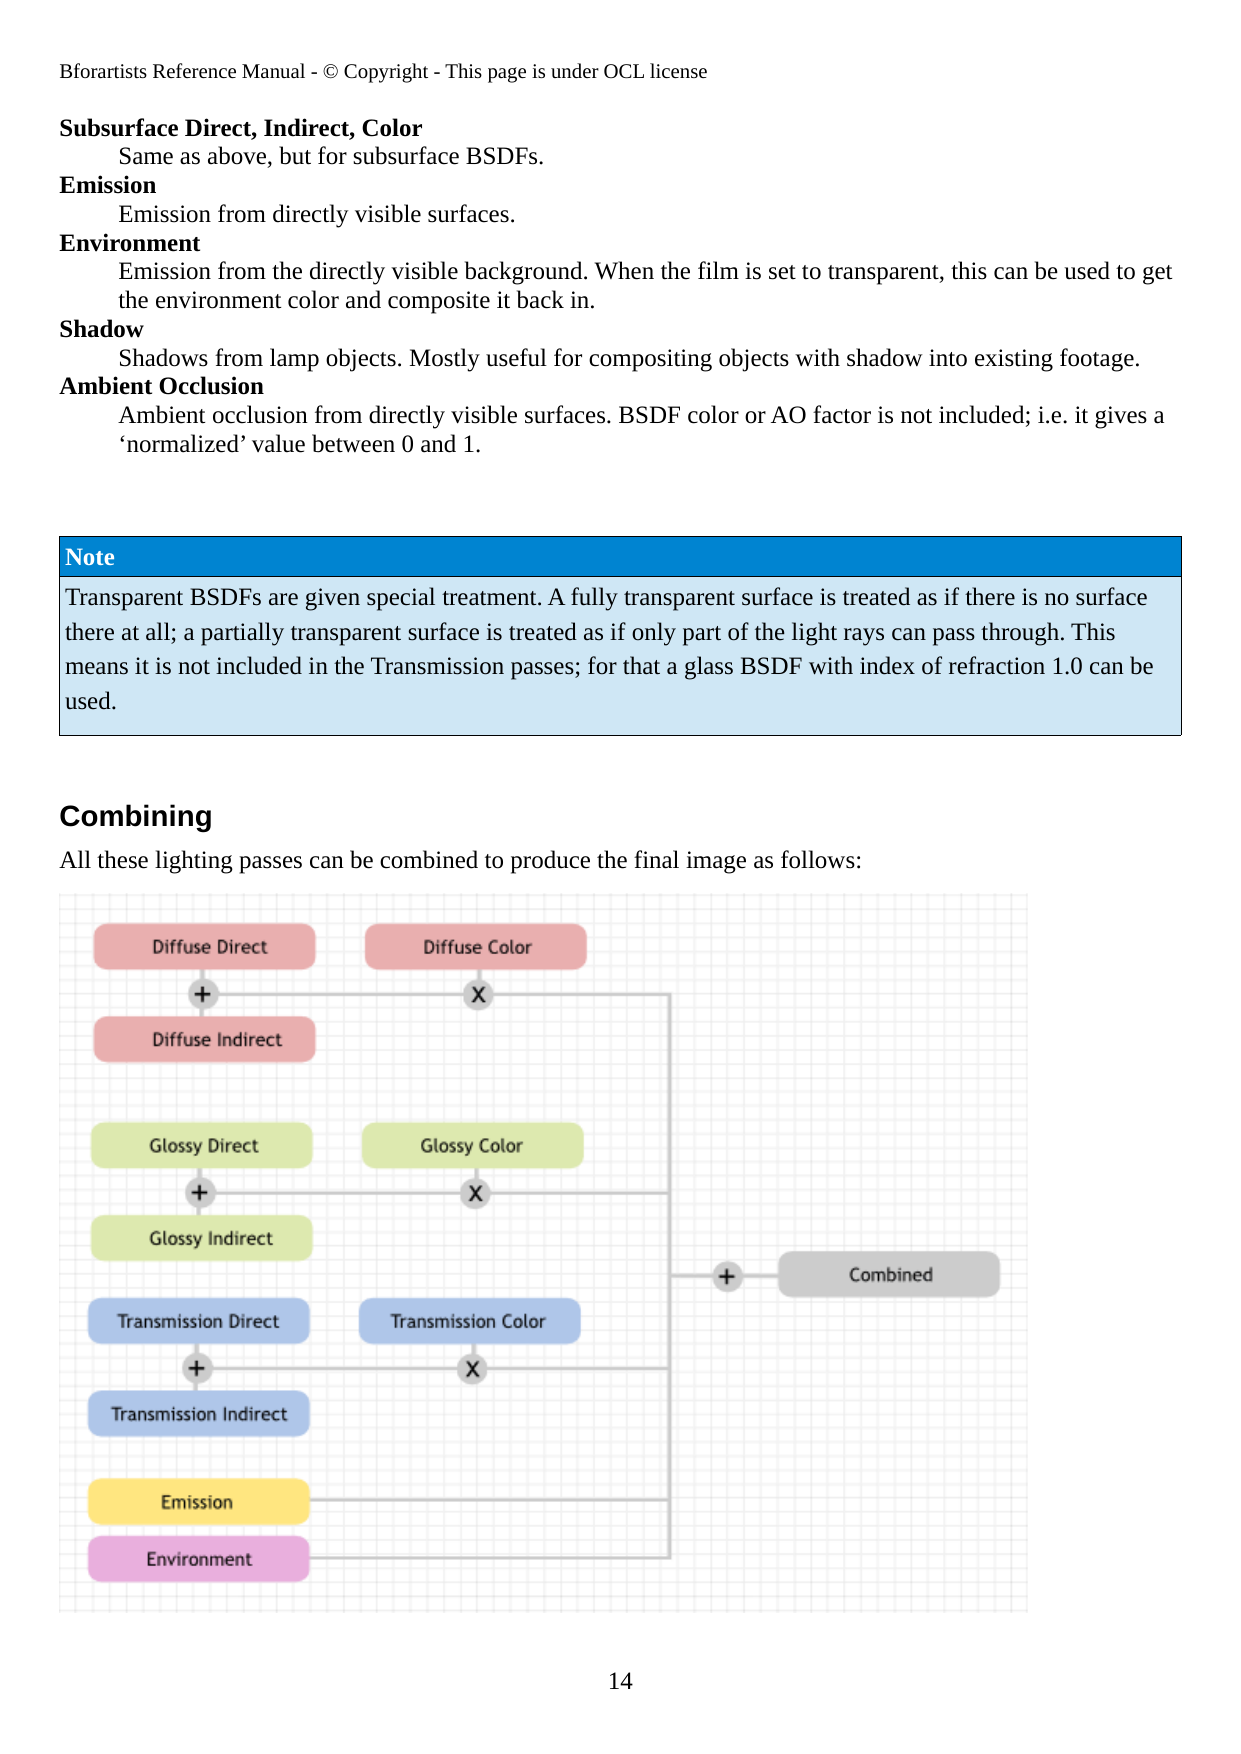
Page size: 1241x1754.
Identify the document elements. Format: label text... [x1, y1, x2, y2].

subtitle Ambient Occlusion [59, 371, 1181, 400]
subtitle Shadow [59, 314, 1181, 343]
subtitle Emission [59, 170, 1181, 199]
list Shadows from lamp objects. Mostly useful for compositing objects with shadow into existing footage. [118, 343, 1181, 371]
list Ambient occlusion from directly visible surfaces. BSDF color or AO factor is not included; i.e. it gives a ‘normalized’ value between 0 and 1. [118, 400, 1181, 458]
list Emission from directly visible surfaces. [118, 199, 1181, 228]
subtitle Combining [59, 798, 1181, 832]
table_cell Transparent BSDFs are given special treatment. A fully transparent surface is treated as if there is no surface there at all; a partially transparent surface is treated as if only part of the light rays can pass through. This means it is not included in the Transmission passes; for that a glass BSDF with index of refraction 1.0 can be used. [60, 577, 1181, 735]
subtitle Subsurface Direct, Indirect, Color [59, 113, 1181, 141]
subtitle Environment [59, 228, 1181, 256]
list Same as above, but for subsurface BSDFs. [118, 141, 1181, 170]
text All these lighting passes can be combined to produce the final image as follows: [59, 845, 1181, 873]
picture [59, 893, 1028, 1613]
table_header Note [60, 537, 1181, 576]
list Emission from the directly visible background. When the film is set to transparent, this can be used to get the environment color and composite it back in. [118, 256, 1181, 314]
